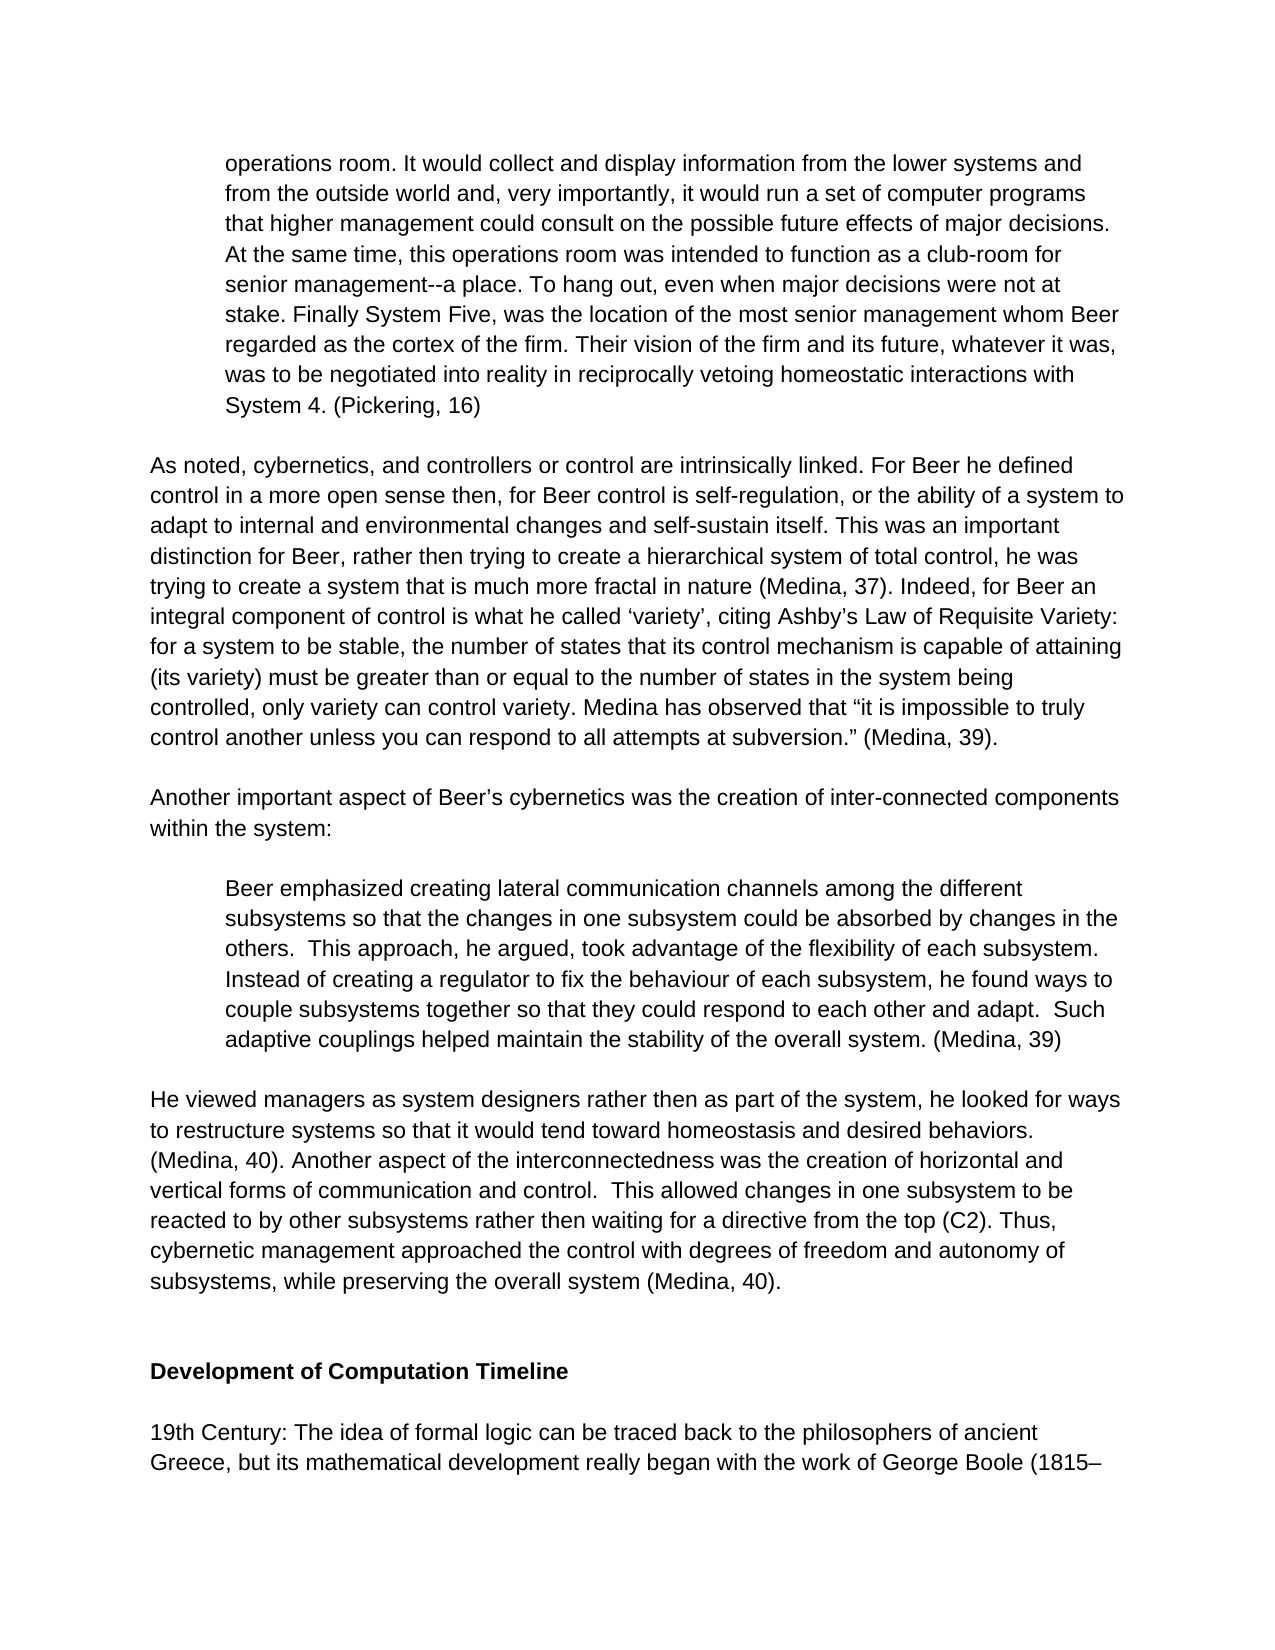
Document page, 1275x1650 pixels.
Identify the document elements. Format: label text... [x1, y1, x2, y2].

text operations room. It would collect and display information from the lower systems and from the outside world and, very importantly, it would run a set of computer programs that higher management could consult on the possible future effects of major decisions. At the same time, this operations room was intended to function as a club-room for senior management--a place. To hang out, even when major decisions were not at stake. Finally System Five, was the location of the most senior management whom Beer regarded as the cortex of the firm. Their vision of the firm and its future, whatever it was, was to be negotiated into reality in reciprocally vetoing homeostatic interactions with System 4. (Pickering, 16) [225, 150, 1125, 418]
text He viewed managers as system designers rather then as part of the system, he looked for ways to restructure systems so that it would tend toward homeostasis and desired behaviors. (Medina, 40). Another aspect of the interconnectedness was the creation of horizontal and vertical forms of communication and control. This allowed changes in one subsystem to be reacted to by other subsystems rather then waiting for a directive from the top (C2). Thus, cybernetic management approached the control with degrees of freedom and autonomy of subsystems, while preserving the overall system (Medina, 40). [150, 1086, 1125, 1294]
text As noted, cybernetics, and controllers or control are intrinsically linked. For Beer he defined control in a more open sense then, for Beer control is self-regulation, or the ability of a system to adapt to internal and environmental changes and self-sustain itself. This was an important distinction for Beer, rather then trying to create a hierarchical system of total control, he was trying to create a system that is much more fractal in nature (Medina, 37). Indeed, for Beer an integral component of control is what he called ‘variety’, citing Ashby’s Law of Requisite Variety: for a system to be stable, the number of states that its control mechanism is capable of attaining (its variety) must be greater than or equal to the number of states in the system being controlled, only variety can control variety. Medina has observed that “it is impossible to truly control another unless you can respond to all attempts at subversion.” (Medina, 39). [150, 452, 1125, 750]
text Development of Computation Timeline 19th Century: The idea of formal logic can be traced back to the philosophers of ancient Greece, but its mathematical development really began with the work of George Boole (1815– [150, 1358, 1125, 1475]
text Beer emphasized creating lateral communication channels among the different subsystems so that the changes in one subsystem could be absorbed by changes in the others. This approach, he argued, took advantage of the flexibility of each subsystem. Instead of creating a regulator to fix the behaviour of each subsystem, he found ways to couple subsystems together so that they could respond to each other and adapt. Such adaptive couplings helped maintain the stability of the overall system. (Medina, 39) [225, 875, 1125, 1052]
text Another important aspect of Beer’s cybernetics was the creation of inter-connected components within the system: [150, 784, 1125, 841]
